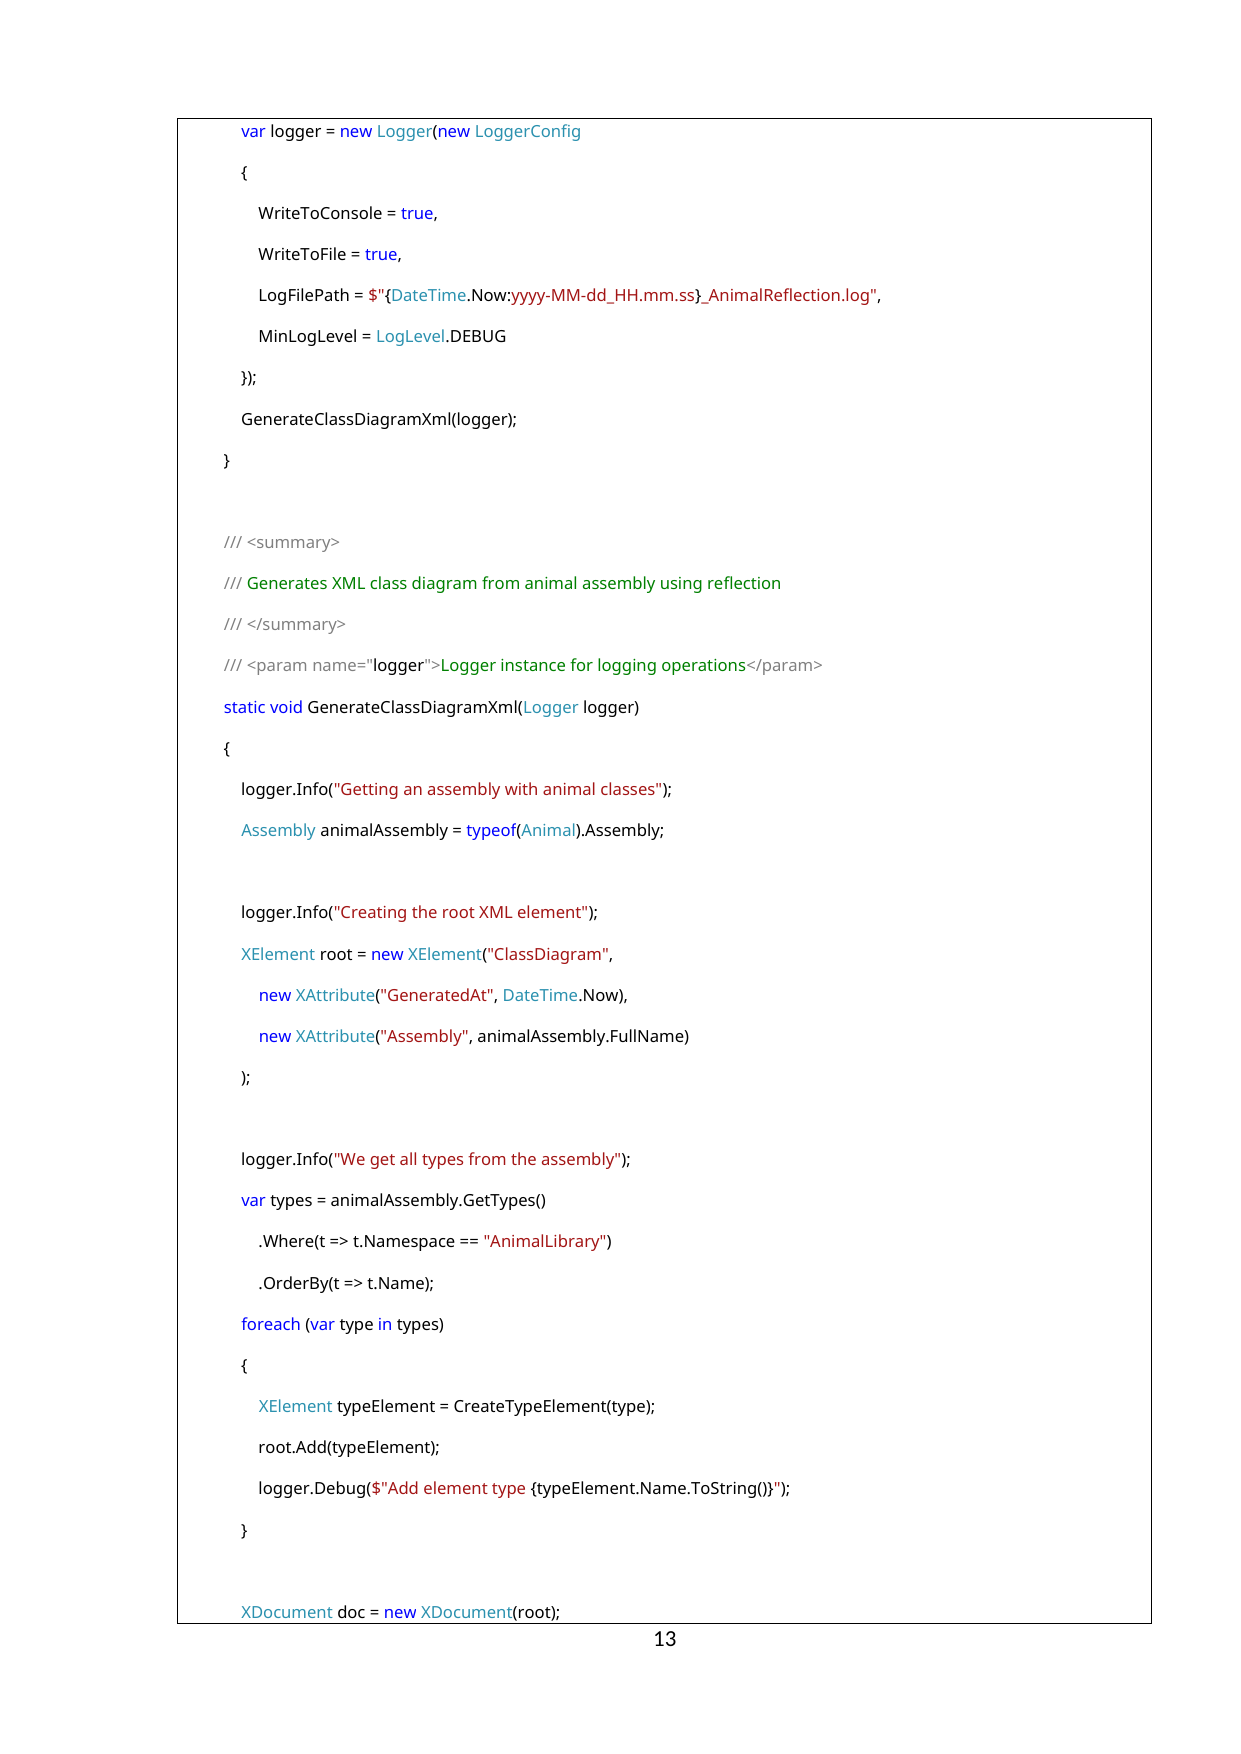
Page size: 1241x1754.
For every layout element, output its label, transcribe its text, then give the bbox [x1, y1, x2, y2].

table_header var logger = new Logger(new LoggerConfig { WriteToConsole = true, WriteToFile = true, LogFilePath = $"{DateTime.Now:yyyy-MM-dd_HH.mm.ss}_AnimalReflection.log", MinLogLevel = LogLevel.DEBUG }); GenerateClassDiagramXml(logger); } /// <summary> /// Generates XML class diagram from animal assembly using reflection /// </summary> /// <param name="logger">Logger instance for logging operations</param> static void GenerateClassDiagramXml(Logger logger) { logger.Info("Getting an assembly with animal classes"); Assembly animalAssembly = typeof(Animal).Assembly; logger.Info("Creating the root XML element"); XElement root = new XElement("ClassDiagram", new XAttribute("GeneratedAt", DateTime.Now), new XAttribute("Assembly", animalAssembly.FullName) ); logger.Info("We get all types from the assembly"); var types = animalAssembly.GetTypes() .Where(t => t.Namespace == "AnimalLibrary") .OrderBy(t => t.Name); foreach (var type in types) { XElement typeElement = CreateTypeElement(type); root.Add(typeElement); logger.Debug($"Add element type {typeElement.Name.ToString()}"); } XDocument doc = new XDocument(root); [178, 119, 1151, 1623]
